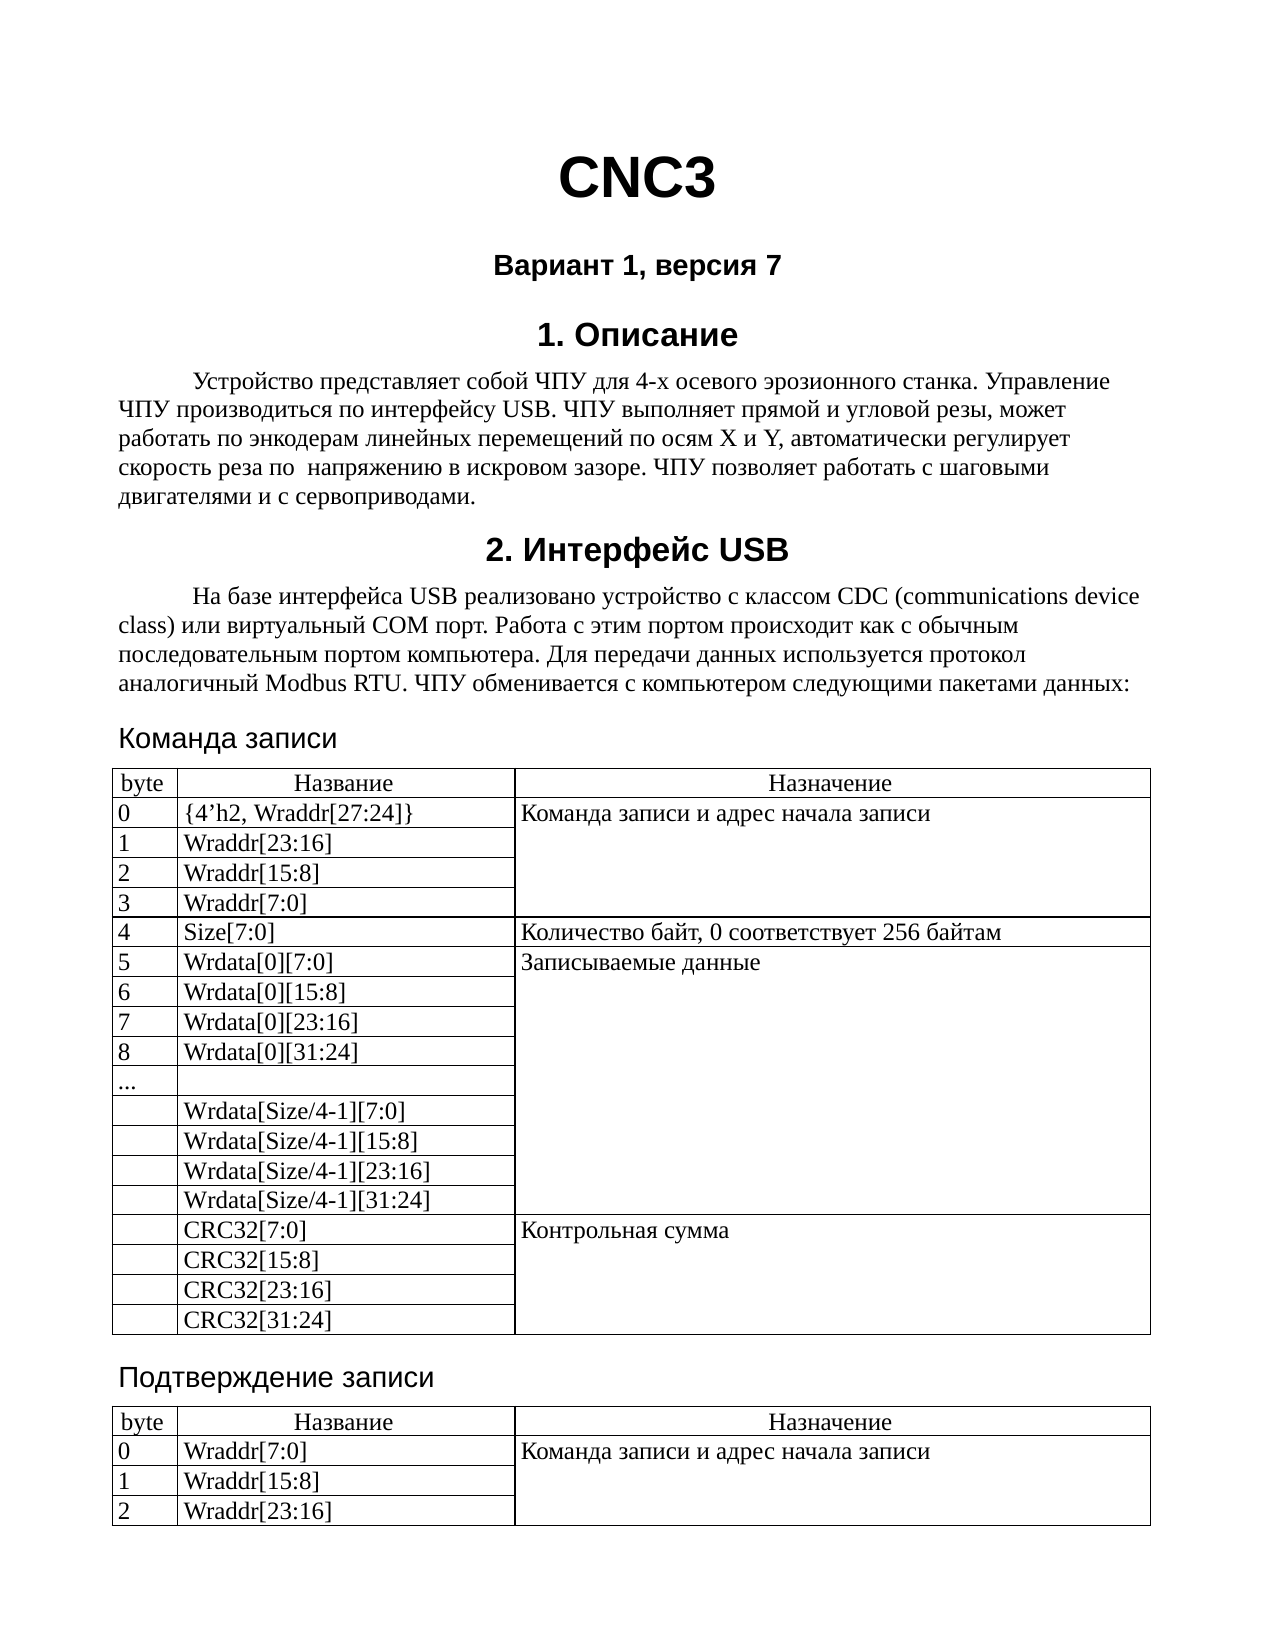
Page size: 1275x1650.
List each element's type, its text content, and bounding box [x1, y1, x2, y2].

table_header Назначение [516, 1407, 1150, 1435]
table_cell 3 [113, 888, 177, 916]
table_header Название [178, 1407, 514, 1435]
table_cell CRC32[15:8] [178, 1245, 514, 1274]
table_cell 2 [113, 858, 177, 887]
table_cell Wrdata[0][7:0] [178, 947, 514, 976]
table_cell Wraddr[7:0] [178, 888, 514, 916]
table_header byte [113, 769, 177, 797]
table_cell Wrdata[0][15:8] [178, 977, 514, 1006]
table_cell Wraddr[15:8] [178, 1466, 514, 1495]
table_cell 8 [113, 1037, 177, 1065]
table_cell [113, 1186, 177, 1214]
subtitle 2. Интерфейс USB [118, 530, 1157, 569]
text На базе интерфейса USB реализовано устройство с классом CDC (communications device class) или виртуальный COM порт. Работа с этим портом происходит как с обычным последовательным портом компьютера. Для передачи данных используется протокол аналогичный Modbus RTU. ЧПУ обменивается с компьютером следующими пакетами данных: [118, 581, 1157, 696]
text Устройство представляет собой ЧПУ для 4-х осевого эрозионного станка. Управление ЧПУ производиться по интерфейсу USB. ЧПУ выполняет прямой и угловой резы, может работать по энкодерам линейных перемещений по осям X и Y, автоматически регулирует скорость реза по напряжению в искровом зазоре. ЧПУ позволяет работать с шаговыми двигателями и с сервоприводами. [118, 366, 1157, 509]
subtitle Подтверждение записи [118, 1359, 1157, 1393]
table_header Название [178, 769, 514, 797]
table_cell Команда записи и адрес начала записи [516, 1436, 1150, 1525]
table_cell Контрольная сумма [516, 1215, 1150, 1333]
table_cell Wraddr[15:8] [178, 858, 514, 887]
table_cell 0 [113, 1436, 177, 1465]
table_cell 5 [113, 947, 177, 976]
table_cell CRC32[23:16] [178, 1275, 514, 1304]
table_cell 7 [113, 1007, 177, 1036]
table_cell 1 [113, 828, 177, 857]
table_cell Команда записи и адрес начала записи [516, 798, 1150, 916]
table_cell Wrdata[Size/4-1][31:24] [178, 1186, 514, 1214]
table_cell [113, 1305, 177, 1333]
title Вариант 1, версия 7 [118, 248, 1157, 281]
table_cell [113, 1245, 177, 1274]
table_header byte [113, 1407, 177, 1435]
table_cell 2 [113, 1496, 177, 1525]
title CNC3 [118, 143, 1157, 210]
table_cell ... [113, 1066, 177, 1095]
table_cell [113, 1215, 177, 1244]
table_cell [113, 1275, 177, 1304]
table_cell Wrdata[Size/4-1][15:8] [178, 1126, 514, 1155]
table_cell Wrdata[0][23:16] [178, 1007, 514, 1036]
table_header Назначение [516, 769, 1150, 797]
table_cell Wraddr[7:0] [178, 1436, 514, 1465]
table_cell Wraddr[23:16] [178, 828, 514, 857]
table_cell CRC32[31:24] [178, 1305, 514, 1333]
table_cell 6 [113, 977, 177, 1006]
table_cell {4’h2, Wraddr[27:24]} [178, 798, 514, 827]
table_cell Wrdata[Size/4-1][23:16] [178, 1156, 514, 1184]
table_cell Количество байт, 0 соответствует 256 байтам [516, 918, 1150, 946]
subtitle Команда записи [118, 721, 1157, 755]
table_cell 4 [113, 918, 177, 946]
table_cell [178, 1066, 514, 1095]
table_cell Size[7:0] [178, 918, 514, 946]
table_cell [113, 1096, 177, 1125]
table_cell [113, 1156, 177, 1184]
table_cell Записываемые данные [516, 947, 1150, 1214]
subtitle 1. Описание [118, 314, 1157, 353]
table_cell Wrdata[0][31:24] [178, 1037, 514, 1065]
table_cell [113, 1126, 177, 1155]
table_cell 0 [113, 798, 177, 827]
table_cell Wraddr[23:16] [178, 1496, 514, 1525]
table_cell Wrdata[Size/4-1][7:0] [178, 1096, 514, 1125]
table_cell 1 [113, 1466, 177, 1495]
table_cell CRC32[7:0] [178, 1215, 514, 1244]
